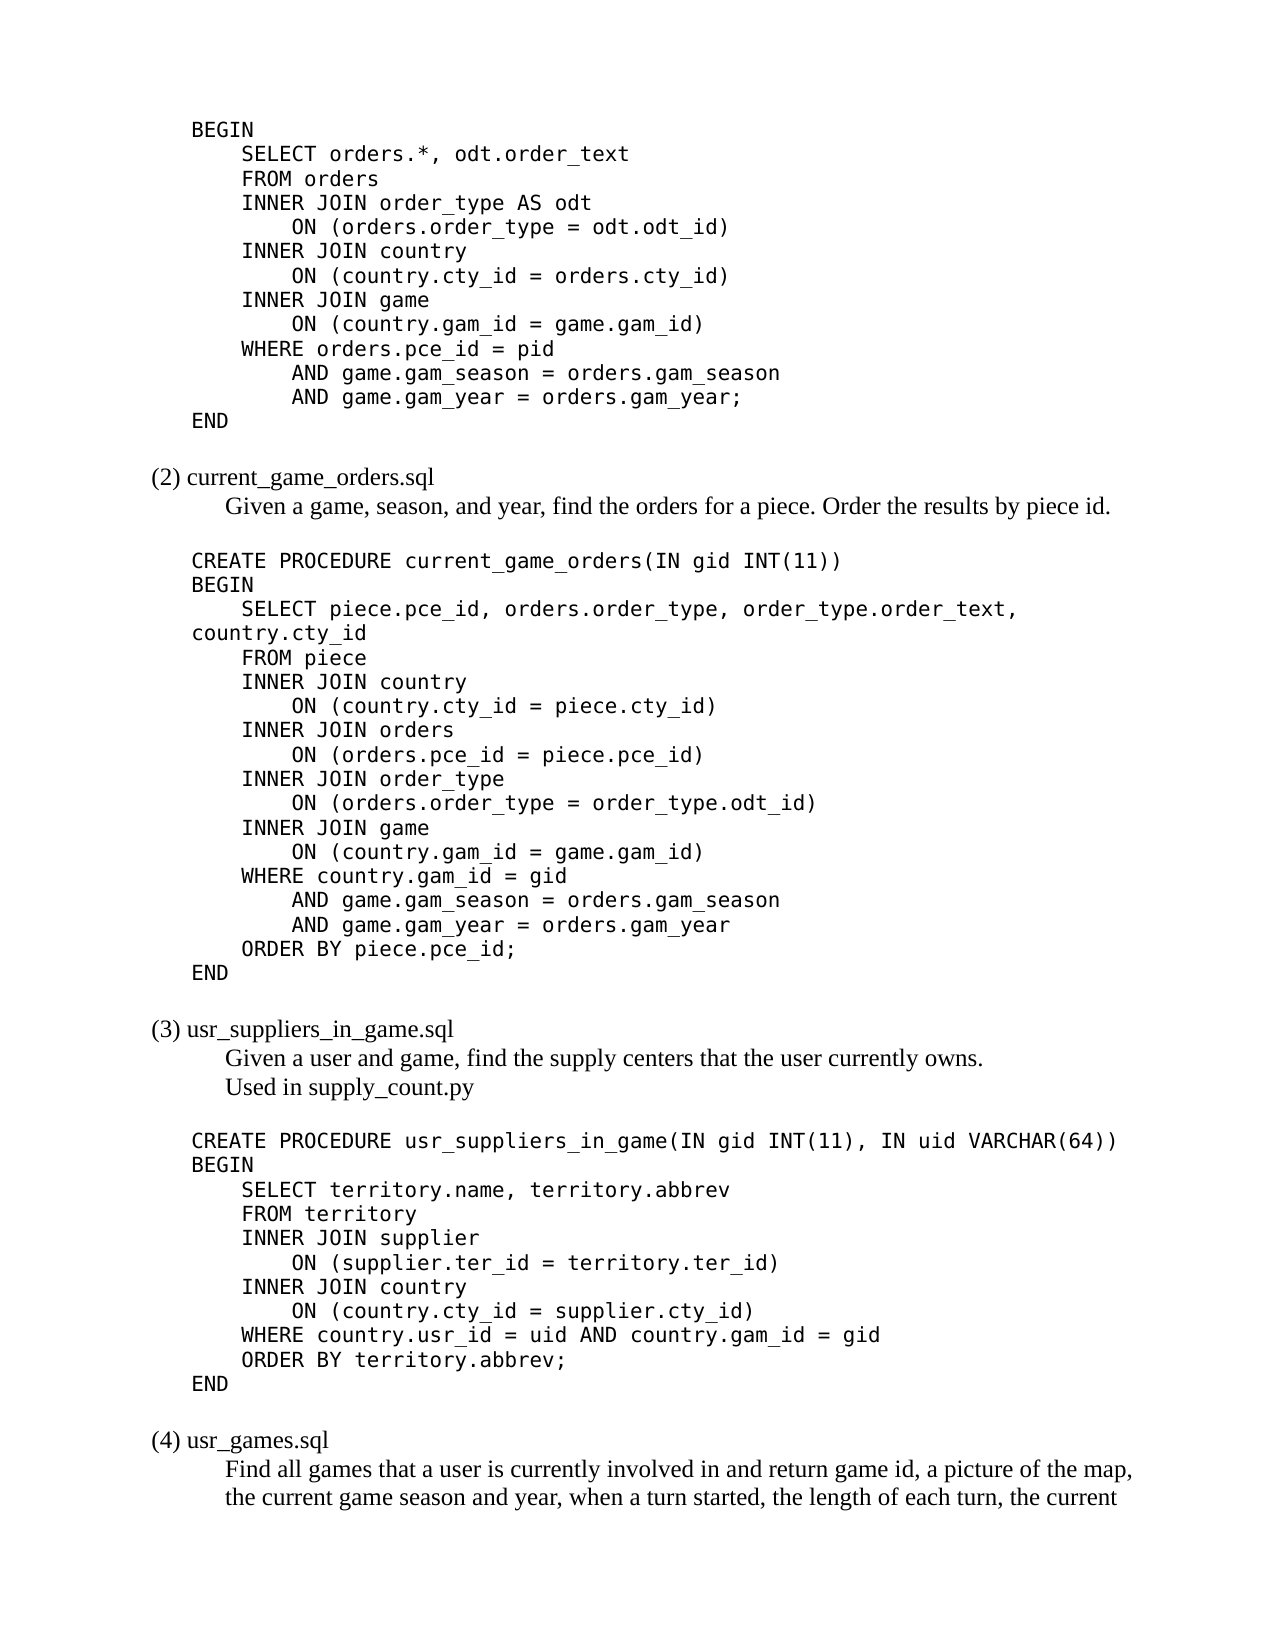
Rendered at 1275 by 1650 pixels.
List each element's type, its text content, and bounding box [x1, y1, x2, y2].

text (2) current_game_orders.sql [151, 462, 1157, 491]
text (3) usr_suppliers_in_game.sql [151, 1014, 1157, 1043]
text BEGIN [191, 118, 1157, 142]
text ON (country.cty_id = orders.cty_id) [191, 264, 1157, 288]
text (4) usr_games.sql [151, 1425, 1157, 1454]
text CREATE PROCEDURE current_game_orders(IN gid INT(11)) BEGIN SELECT piece.pce_id, orders.order_type, order_type.order_text, country.cty_id FROM piece INNER JOIN country ON (country.cty_id = piece.cty_id) INNER JOIN orders ON (orders.pce_id = piece.pce_id) INNER JOIN order_type ON (orders.order_type = order_type.odt_id) INNER JOIN game ON (country.gam_id = game.gam_id) WHERE country.gam_id = gid AND game.gam_season = orders.gam_season AND game.gam_year = orders.gam_year ORDER BY piece.pce_id; END [191, 549, 1157, 986]
text FROM orders [191, 167, 1157, 191]
text Given a game, season, and year, find the orders for a piece. Order the results by piece id. [151, 491, 1157, 520]
text ON (orders.order_type = odt.odt_id) [191, 215, 1157, 239]
text INNER JOIN country [191, 239, 1157, 264]
text AND game.gam_year = orders.gam_year; [191, 385, 1157, 409]
text END [191, 409, 1157, 434]
text SELECT orders.*, odt.order_text [191, 142, 1157, 167]
text INNER JOIN game [191, 288, 1157, 312]
text Used in supply_count.py [151, 1072, 1157, 1101]
text Given a user and game, find the supply centers that the user currently owns. [151, 1043, 1157, 1072]
text INNER JOIN order_type AS odt [191, 191, 1157, 215]
text Find all games that a user is currently involved in and return game id, a picture of the map, the current game season and year, when a turn started, the length of each turn, the current [151, 1454, 1157, 1511]
text ON (country.gam_id = game.gam_id) [191, 312, 1157, 337]
text AND game.gam_season = orders.gam_season [191, 361, 1157, 385]
text CREATE PROCEDURE usr_suppliers_in_game(IN gid INT(11), IN uid VARCHAR(64)) BEGIN SELECT territory.name, territory.abbrev FROM territory INNER JOIN supplier ON (supplier.ter_id = territory.ter_id) INNER JOIN country ON (country.cty_id = supplier.cty_id) WHERE country.usr_id = uid AND country.gam_id = gid ORDER BY territory.abbrev; END [191, 1129, 1157, 1396]
text WHERE orders.pce_id = pid [191, 337, 1157, 361]
